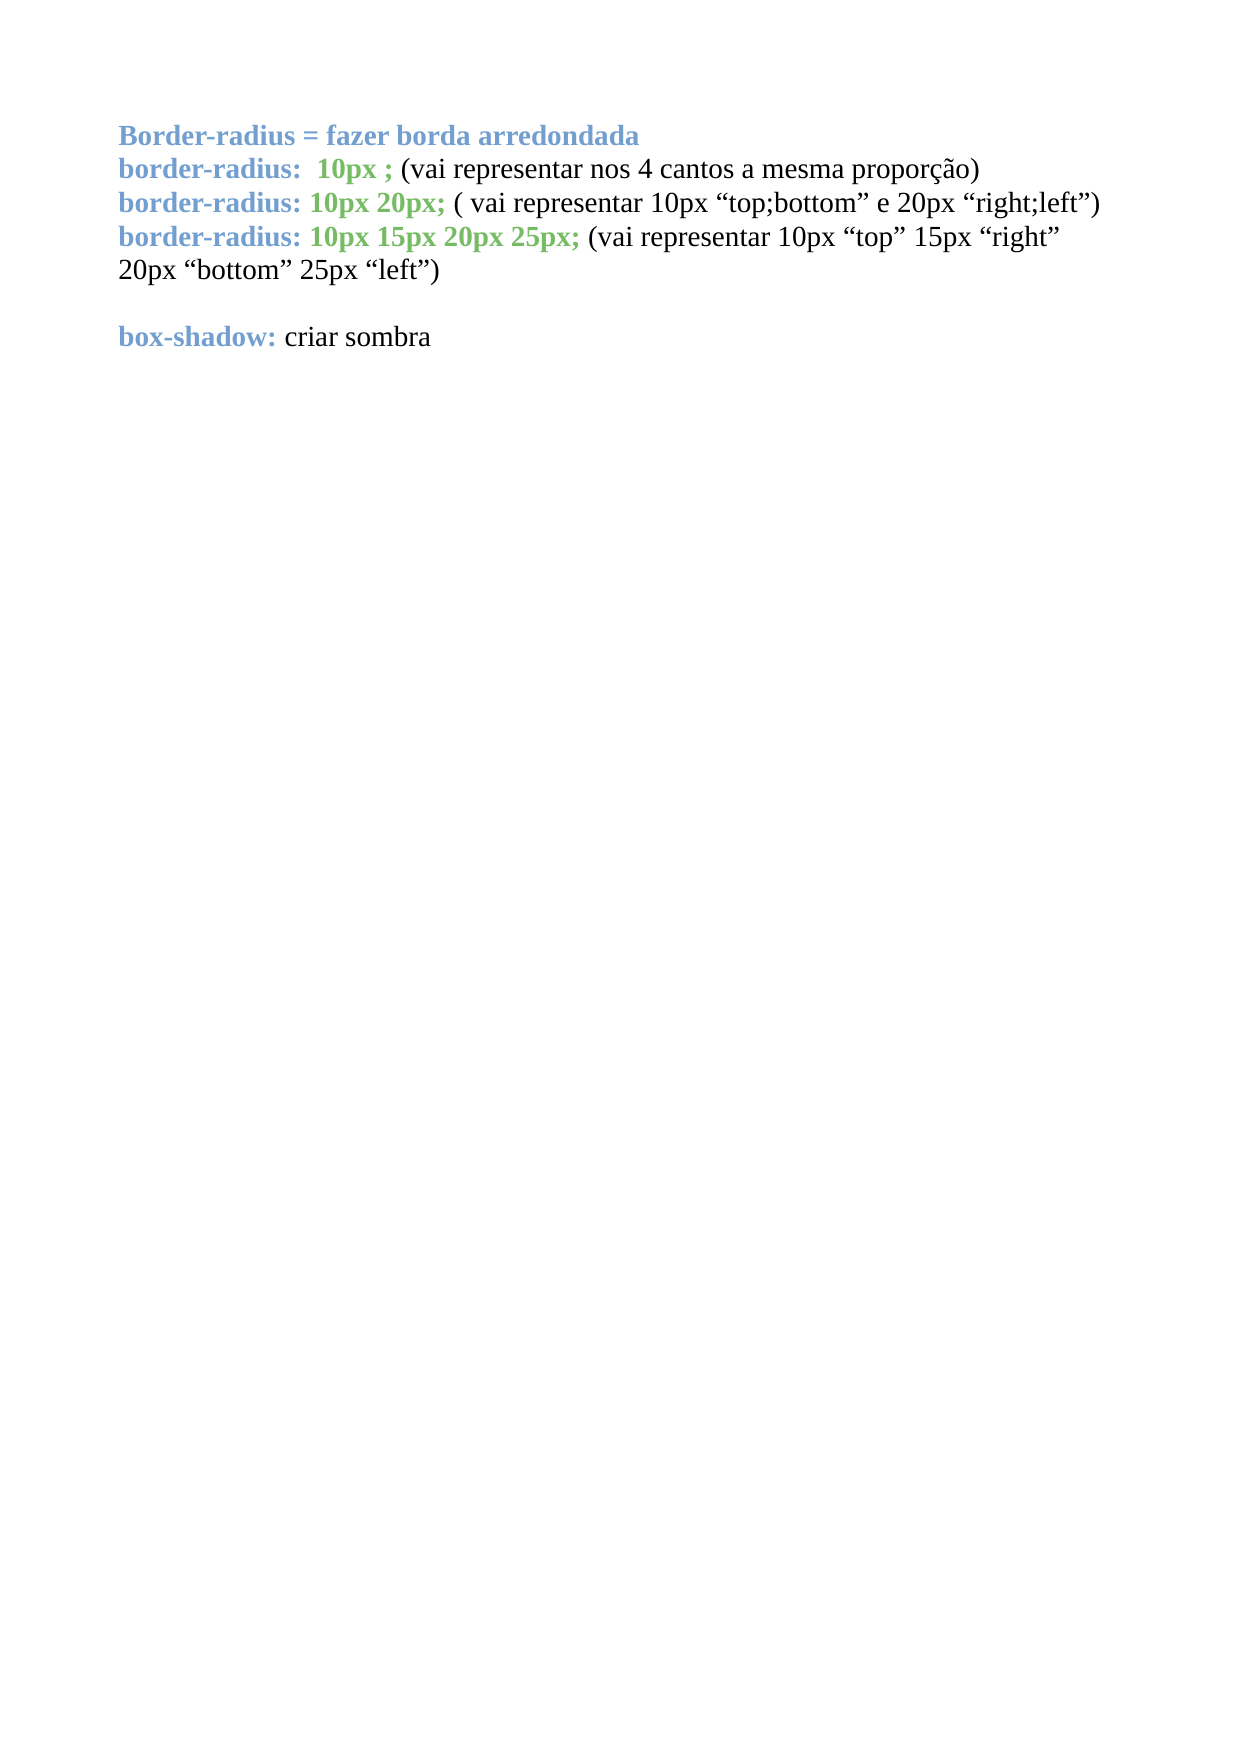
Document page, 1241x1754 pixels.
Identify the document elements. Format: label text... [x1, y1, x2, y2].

text border-radius: 10px ; (vai representar nos 4 cantos a mesma proporção) [118, 152, 1122, 185]
text border-radius: 10px 15px 20px 25px; (vai representar 10px “top” 15px “right” 20px “bottom” 25px “left”) [118, 219, 1122, 286]
text box-shadow: criar sombra [118, 319, 1122, 353]
text Border-radius = fazer borda arredondada [118, 118, 1122, 152]
text border-radius: 10px 20px; ( vai representar 10px “top;bottom” e 20px “right;left”) [118, 185, 1122, 219]
